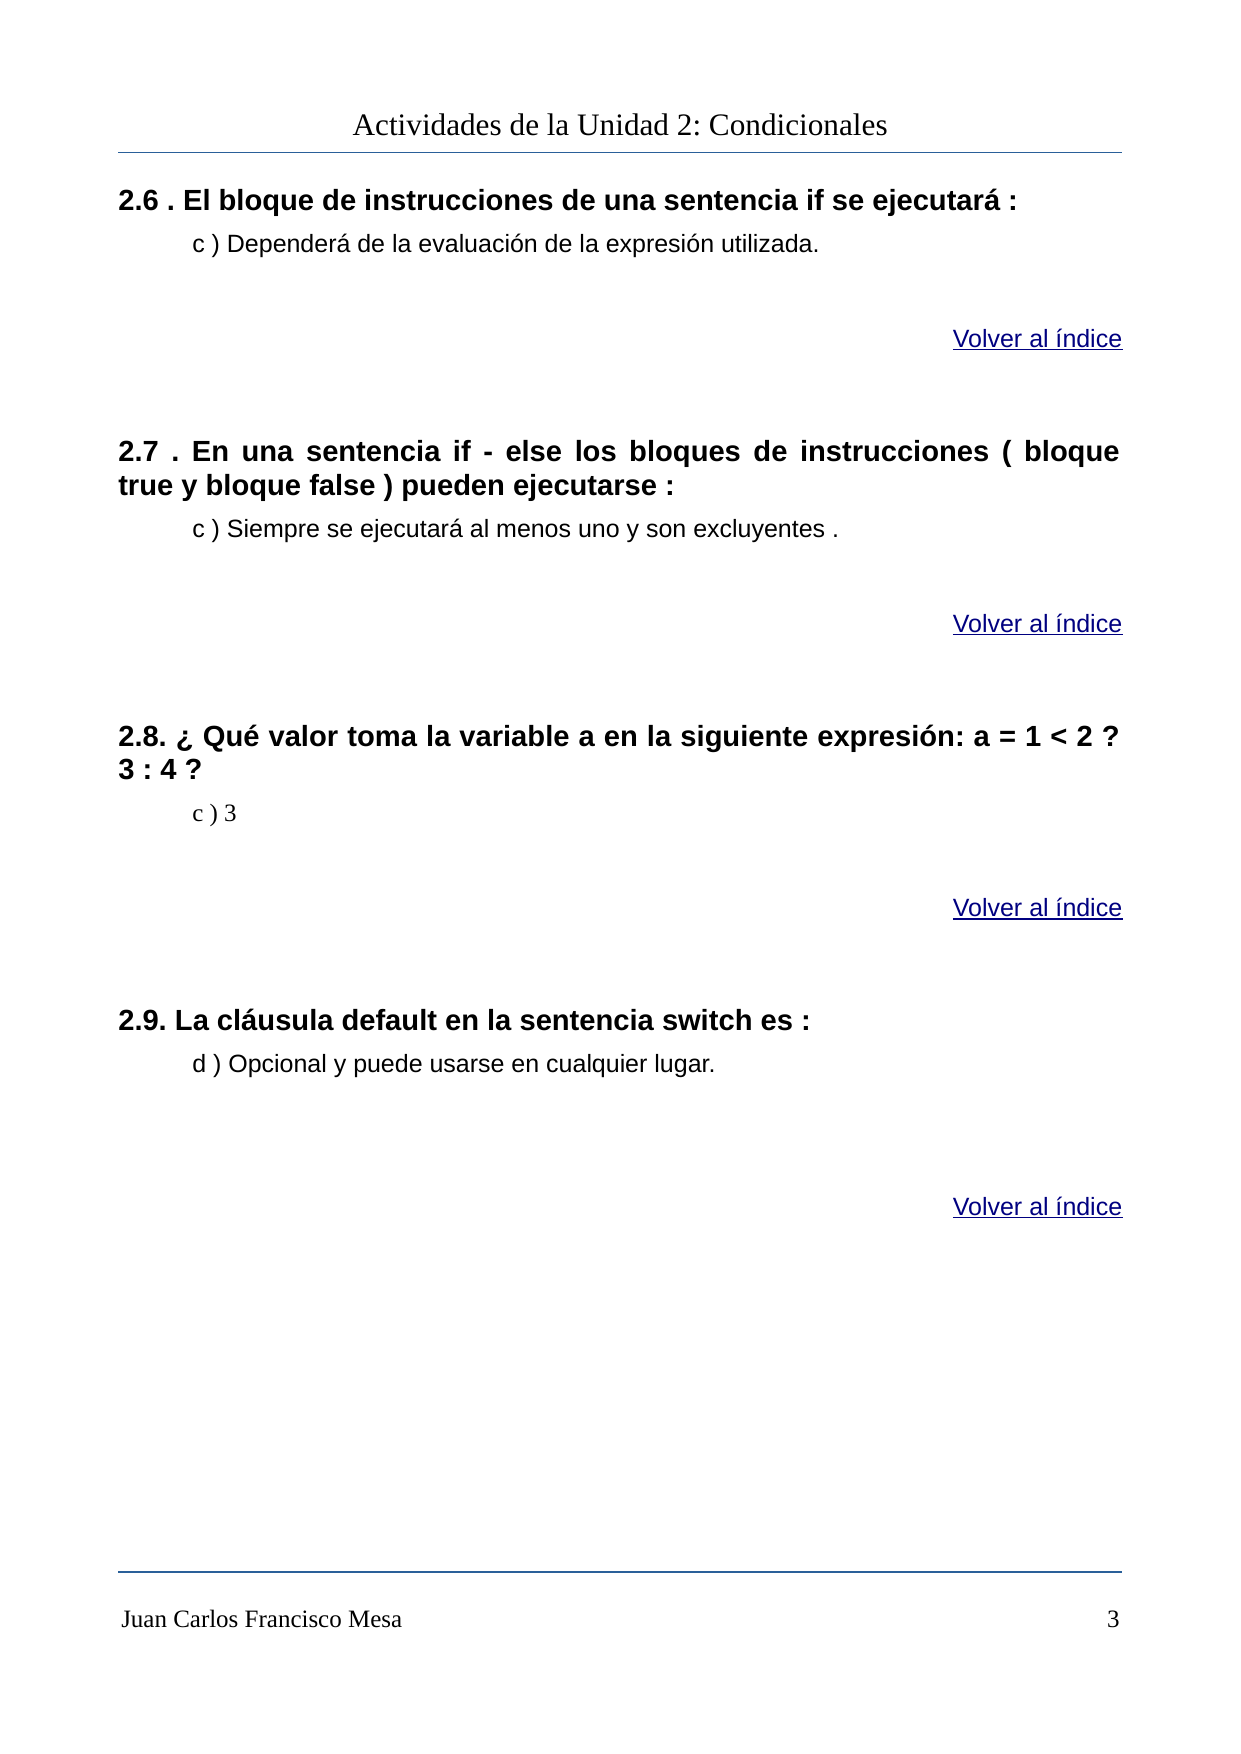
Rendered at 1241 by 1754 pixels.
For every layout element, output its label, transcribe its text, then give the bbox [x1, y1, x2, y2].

subtitle 2.8. ¿ Qué valor toma la variable a en la siguiente expresión: a = 1 < 2 ? 3 : 4 ? [118, 719, 1122, 786]
text Volver al índice [118, 324, 1122, 353]
subtitle 2.7 . En una sentencia if - else los bloques de instrucciones ( bloque true y bloque false ) pueden ejecutarse : [118, 434, 1122, 501]
subtitle 2.9. La cláusula default en la sentencia switch es : [118, 1003, 1122, 1037]
text c ) Siempre se ejecutará al menos uno y son excluyentes . [118, 513, 1122, 542]
text Volver al índice [118, 893, 1122, 922]
text c ) Dependerá de la evaluación de la expresión utilizada. [118, 229, 1122, 258]
text Volver al índice [118, 1192, 1122, 1221]
subtitle 2.6 . El bloque de instrucciones de una sentencia if se ejecutará : [118, 183, 1122, 216]
text d ) Opcional y puede usarse en cualquier lugar. [118, 1049, 1122, 1078]
text c ) 3 [118, 798, 1122, 827]
text Volver al índice [118, 609, 1122, 638]
